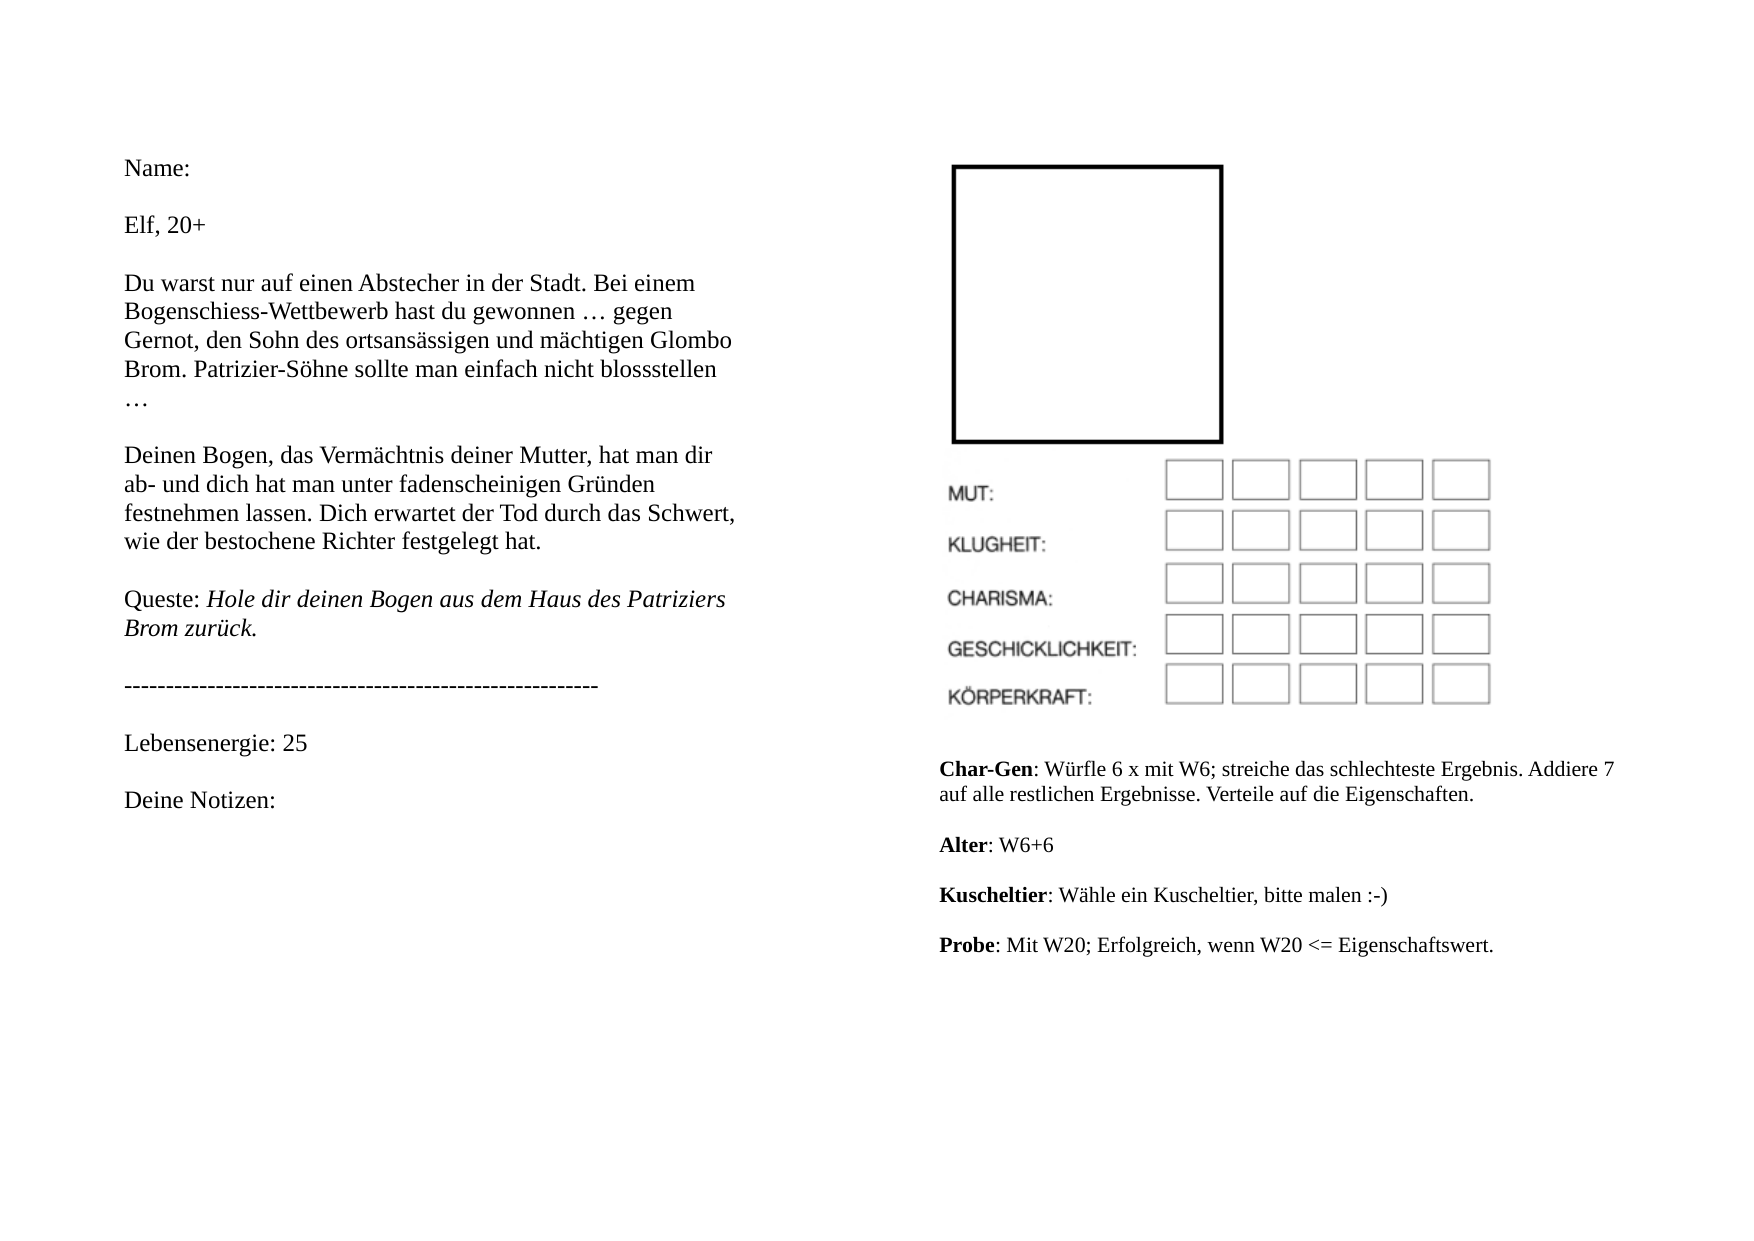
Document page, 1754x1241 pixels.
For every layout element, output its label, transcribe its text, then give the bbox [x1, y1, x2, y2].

picture [939, 152, 1517, 728]
table_header [750, 147, 933, 963]
table_header Name: Elf, 20+ Du warst nur auf einen Abstecher in der Stadt. Bei einem Bogenschiess-Wettbewerb hast du gewonnen … gegen Gernot, den Sohn des ortsansässigen und mächtigen Glombo Brom. Patrizier-Söhne sollte man einfach nicht blossstellen … Deinen Bogen, das Vermächtnis deiner Mutter, hat man dir ab- und dich hat man unter fadenscheinigen Gründen festnehmen lassen. Dich erwartet der Tod durch das Schwert, wie der bestochene Richter festgelegt hat. Queste: Hole dir deinen Bogen aus dem Haus des Patriziers Brom zurück. --------------------------------------------------------- Lebensenergie: 25 Deine Notizen: [118, 147, 750, 963]
table_header Char-Gen: Würfle 6 x mit W6; streiche das schlechteste Ergebnis. Addiere 7 auf alle restlichen Ergebnisse. Verteile auf die Eigenschaften. Alter: W6+6 Kuscheltier: Wähle ein Kuscheltier, bitte malen :-) Probe: Mit W20; Erfolgreich, wenn W20 <= Eigenschaftswert. [934, 147, 1636, 963]
